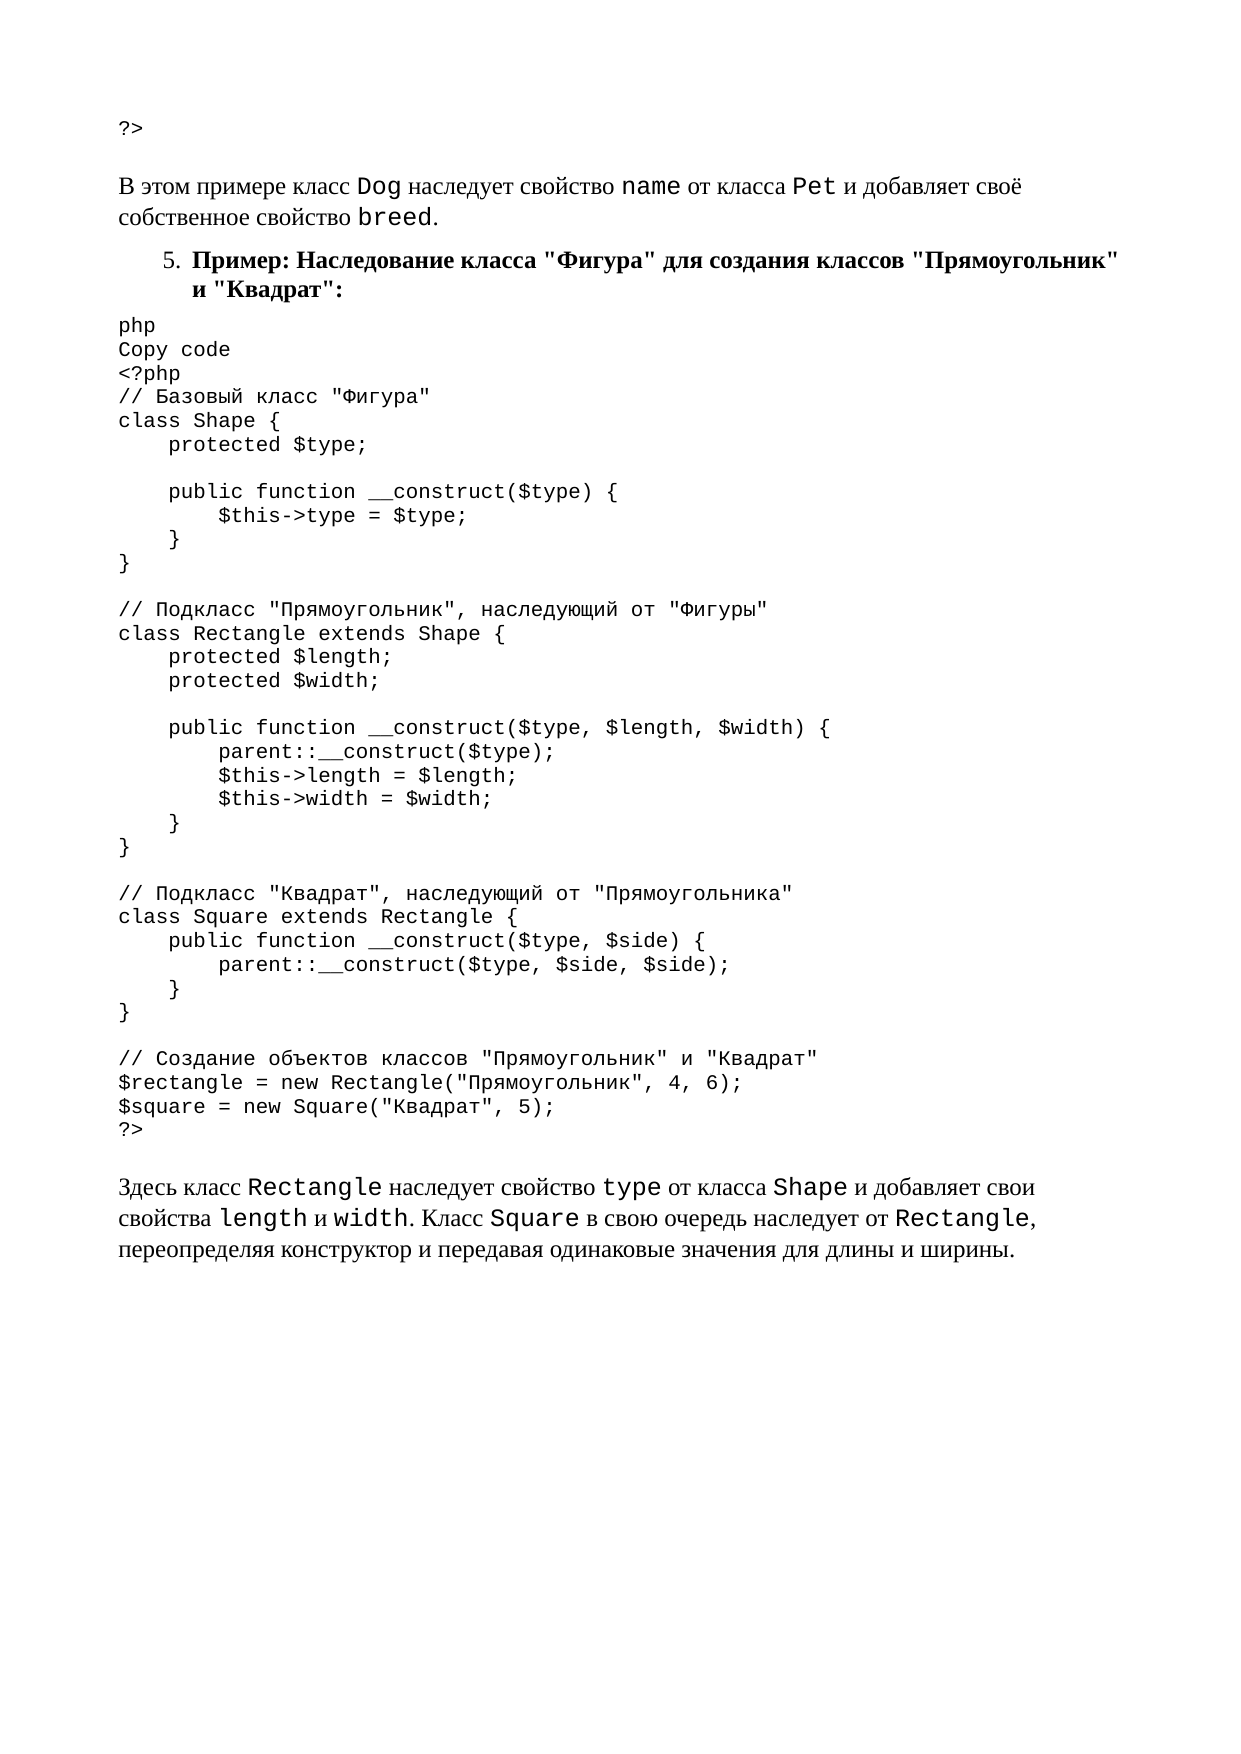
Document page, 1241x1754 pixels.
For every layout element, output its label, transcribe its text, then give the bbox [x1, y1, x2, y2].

text class Shape { [118, 410, 1122, 434]
text // Подкласс "Квадрат", наследующий от "Прямоугольника" [118, 883, 1122, 907]
text } [118, 977, 1122, 1001]
list Пример: Наследование класса "Фигура" для создания классов "Прямоугольник" и "Квадрат": [162, 245, 1122, 303]
text parent::__construct($type); [118, 741, 1122, 765]
text public function __construct($type, $length, $width) { [118, 717, 1122, 741]
text } [118, 836, 1122, 859]
text } [118, 552, 1122, 576]
text $this->width = $width; [118, 788, 1122, 812]
text protected $width; [118, 670, 1122, 694]
text public function __construct($type) { [118, 481, 1122, 504]
text // Базовый класс "Фигура" [118, 386, 1122, 410]
text protected $type; [118, 434, 1122, 457]
text } [118, 812, 1122, 836]
text ?> [118, 118, 1122, 142]
text $this->type = $type; [118, 504, 1122, 528]
text Здесь класс Rectangle наследует свойство type от класса Shape и добавляет свои свойства length и width. Класс Square в свою очередь наследует от Rectangle, переопределяя конструктор и передавая одинаковые значения для длины и ширины. [118, 1172, 1122, 1263]
text class Square extends Rectangle { [118, 907, 1122, 930]
text public function __construct($type, $side) { [118, 930, 1122, 954]
text В этом примере класс Dog наследует свойство name от класса Pet и добавляет своё собственное свойство breed. [118, 171, 1122, 233]
text // Подкласс "Прямоугольник", наследующий от "Фигуры" [118, 599, 1122, 623]
text ?> [118, 1119, 1122, 1143]
text Copy code [118, 339, 1122, 363]
text } [118, 1001, 1122, 1025]
text class Rectangle extends Shape { [118, 623, 1122, 646]
text <?php [118, 363, 1122, 386]
text parent::__construct($type, $side, $side); [118, 954, 1122, 977]
text $square = new Square("Квадрат", 5); [118, 1096, 1122, 1119]
text $rectangle = new Rectangle("Прямоугольник", 4, 6); [118, 1072, 1122, 1096]
text } [118, 528, 1122, 552]
text php [118, 315, 1122, 339]
text protected $length; [118, 646, 1122, 670]
text // Создание объектов классов "Прямоугольник" и "Квадрат" [118, 1048, 1122, 1072]
text $this->length = $length; [118, 765, 1122, 788]
